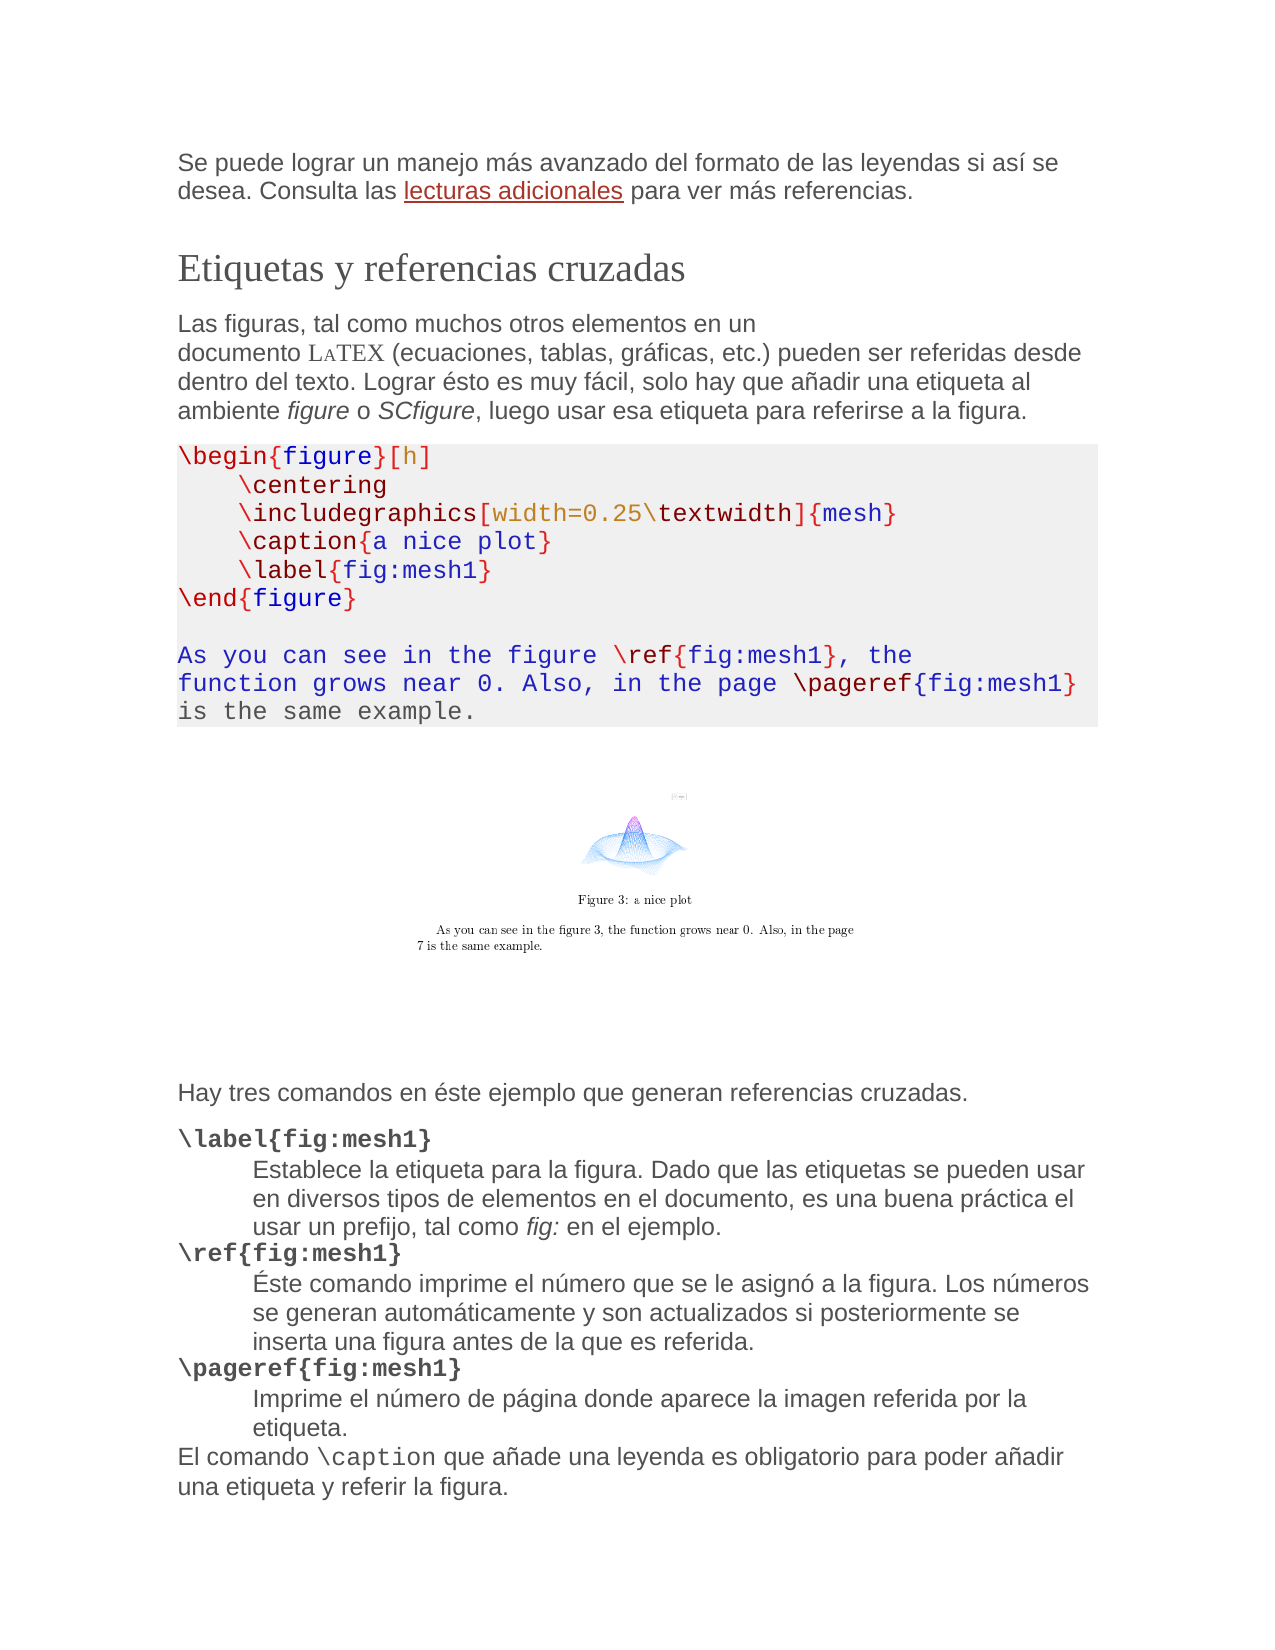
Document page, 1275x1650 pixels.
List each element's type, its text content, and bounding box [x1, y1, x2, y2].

text El comando \caption que añade una leyenda es obligatorio para poder añadir una etiqueta y referir la figura. [177, 1441, 1098, 1501]
text Hay tres comandos en éste ejemplo que generan referencias cruzadas. [177, 1078, 1098, 1107]
text Se puede lograr un manejo más avanzado del formato de las leyendas si así se desea. Consulta las lecturas adicionales para ver más referencias. [177, 148, 1098, 205]
text function grows near 0. Also, in the page \pageref{fig:mesh1} [177, 671, 1098, 699]
text \includegraphics[width=0.25\textwidth]{mesh} [177, 501, 1098, 529]
text \begin{figure}[h] [177, 444, 1098, 472]
text Éste comando imprime el número que se le asignó a la figura. Los números se generan automáticamente y son actualizados si posteriormente se inserta una figura antes de la que es referida. [252, 1269, 1098, 1356]
text Establece la etiqueta para la figura. Dado que las etiquetas se pueden usar en diversos tipos de elementos en el documento, es una buena práctica el usar un prefijo, tal como fig: en el ejemplo. [252, 1155, 1098, 1241]
text \pageref{fig:mesh1} [177, 1356, 1098, 1384]
text Imprime el número de página donde aparece la imagen referida por la etiqueta. [252, 1384, 1098, 1441]
text \caption{a nice plot} [177, 529, 1098, 557]
subtitle Etiquetas y referencias cruzadas [177, 244, 1098, 290]
picture [403, 727, 872, 1057]
text As you can see in the figure \ref{fig:mesh1}, the [177, 642, 1098, 671]
text is the same example. [177, 699, 1098, 727]
text \label{fig:mesh1} [177, 557, 1098, 586]
text \label{fig:mesh1} [177, 1126, 1098, 1155]
text \centering [177, 472, 1098, 501]
text \ref{fig:mesh1} [177, 1241, 1098, 1269]
text \end{figure} [177, 586, 1098, 614]
text Las figuras, tal como muchos otros elementos en un documento LATEX (ecuaciones, tablas, gráficas, etc.) pueden ser referidas desde dentro del texto. Lograr ésto es muy fácil, solo hay que añadir una etiqueta al ambiente figure o SCfigure, luego usar esa etiqueta para referirse a la figura. [177, 309, 1098, 424]
